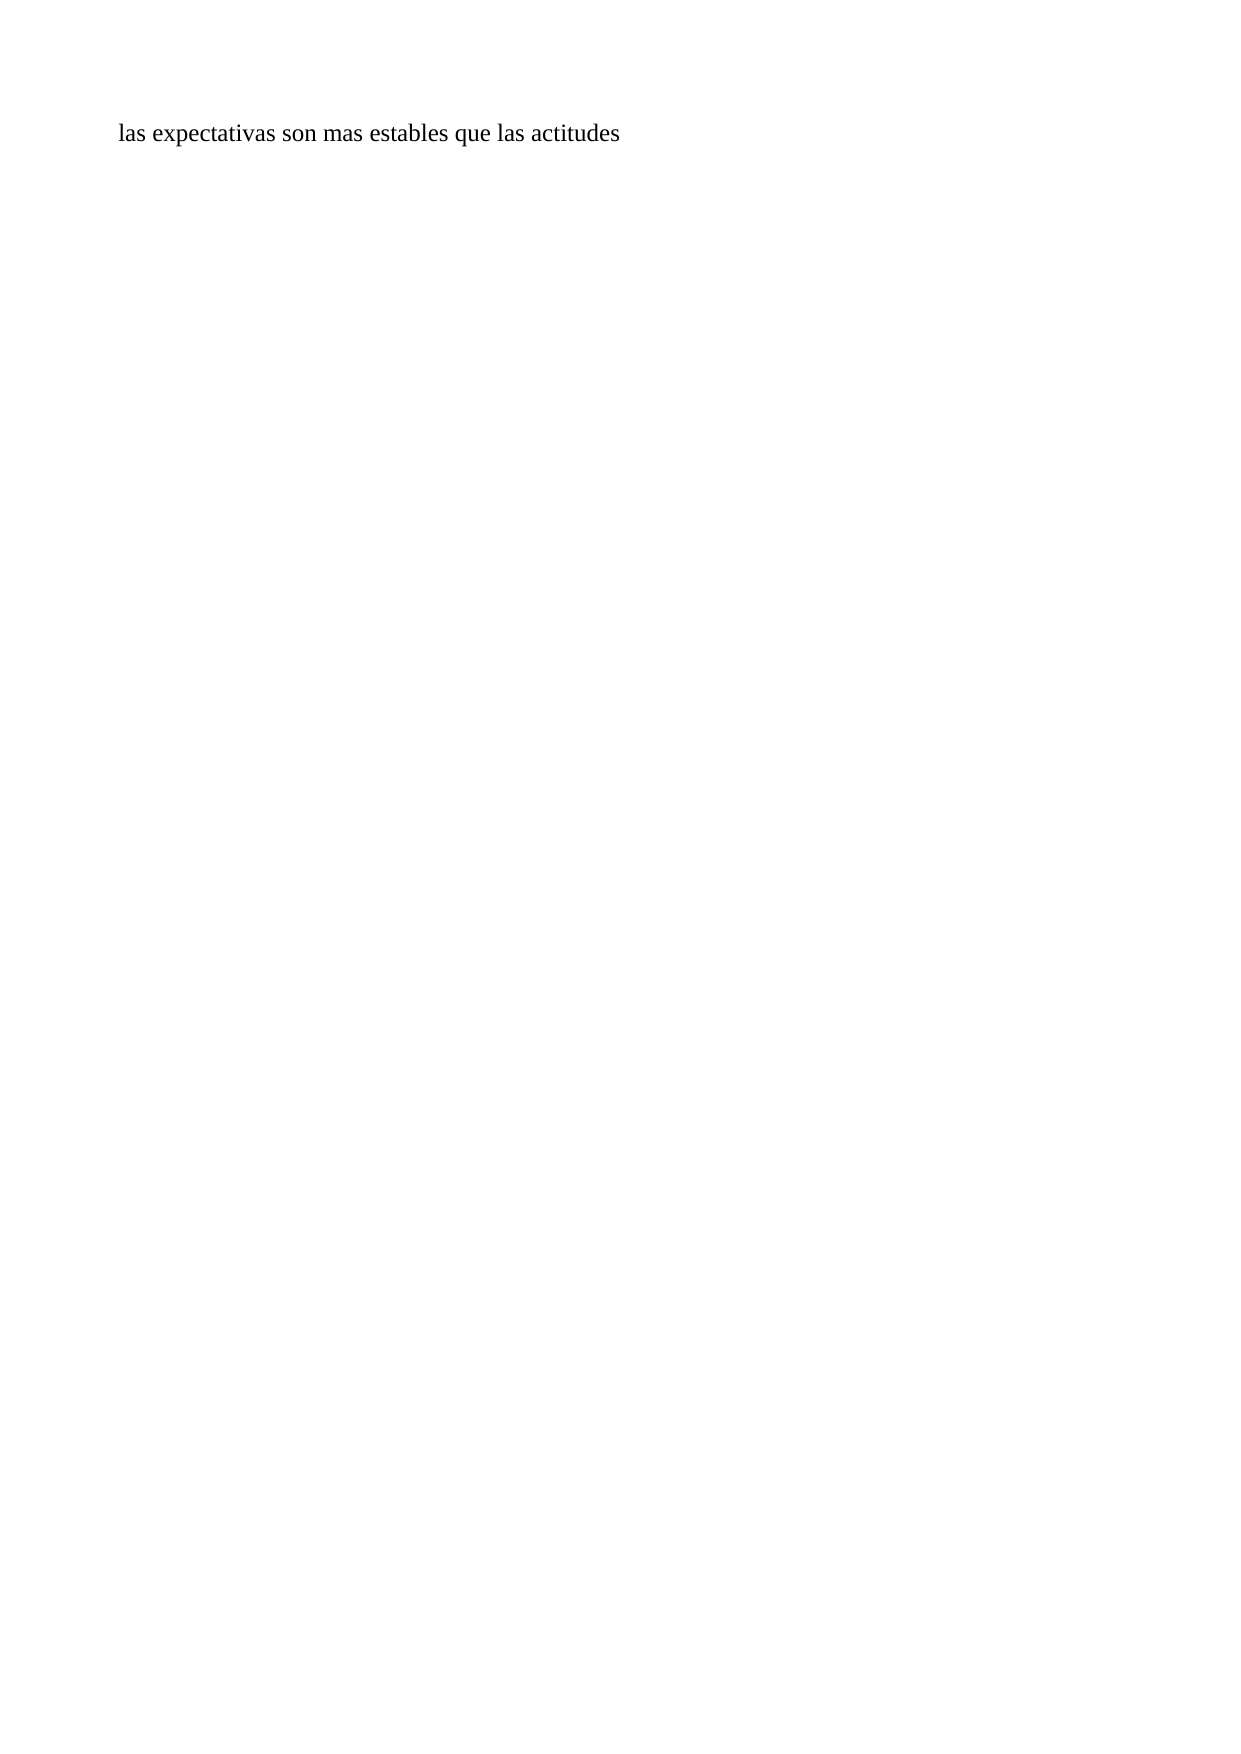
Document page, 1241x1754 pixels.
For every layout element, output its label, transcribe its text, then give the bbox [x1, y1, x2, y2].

text las expectativas son mas estables que las actitudes [118, 118, 1122, 147]
